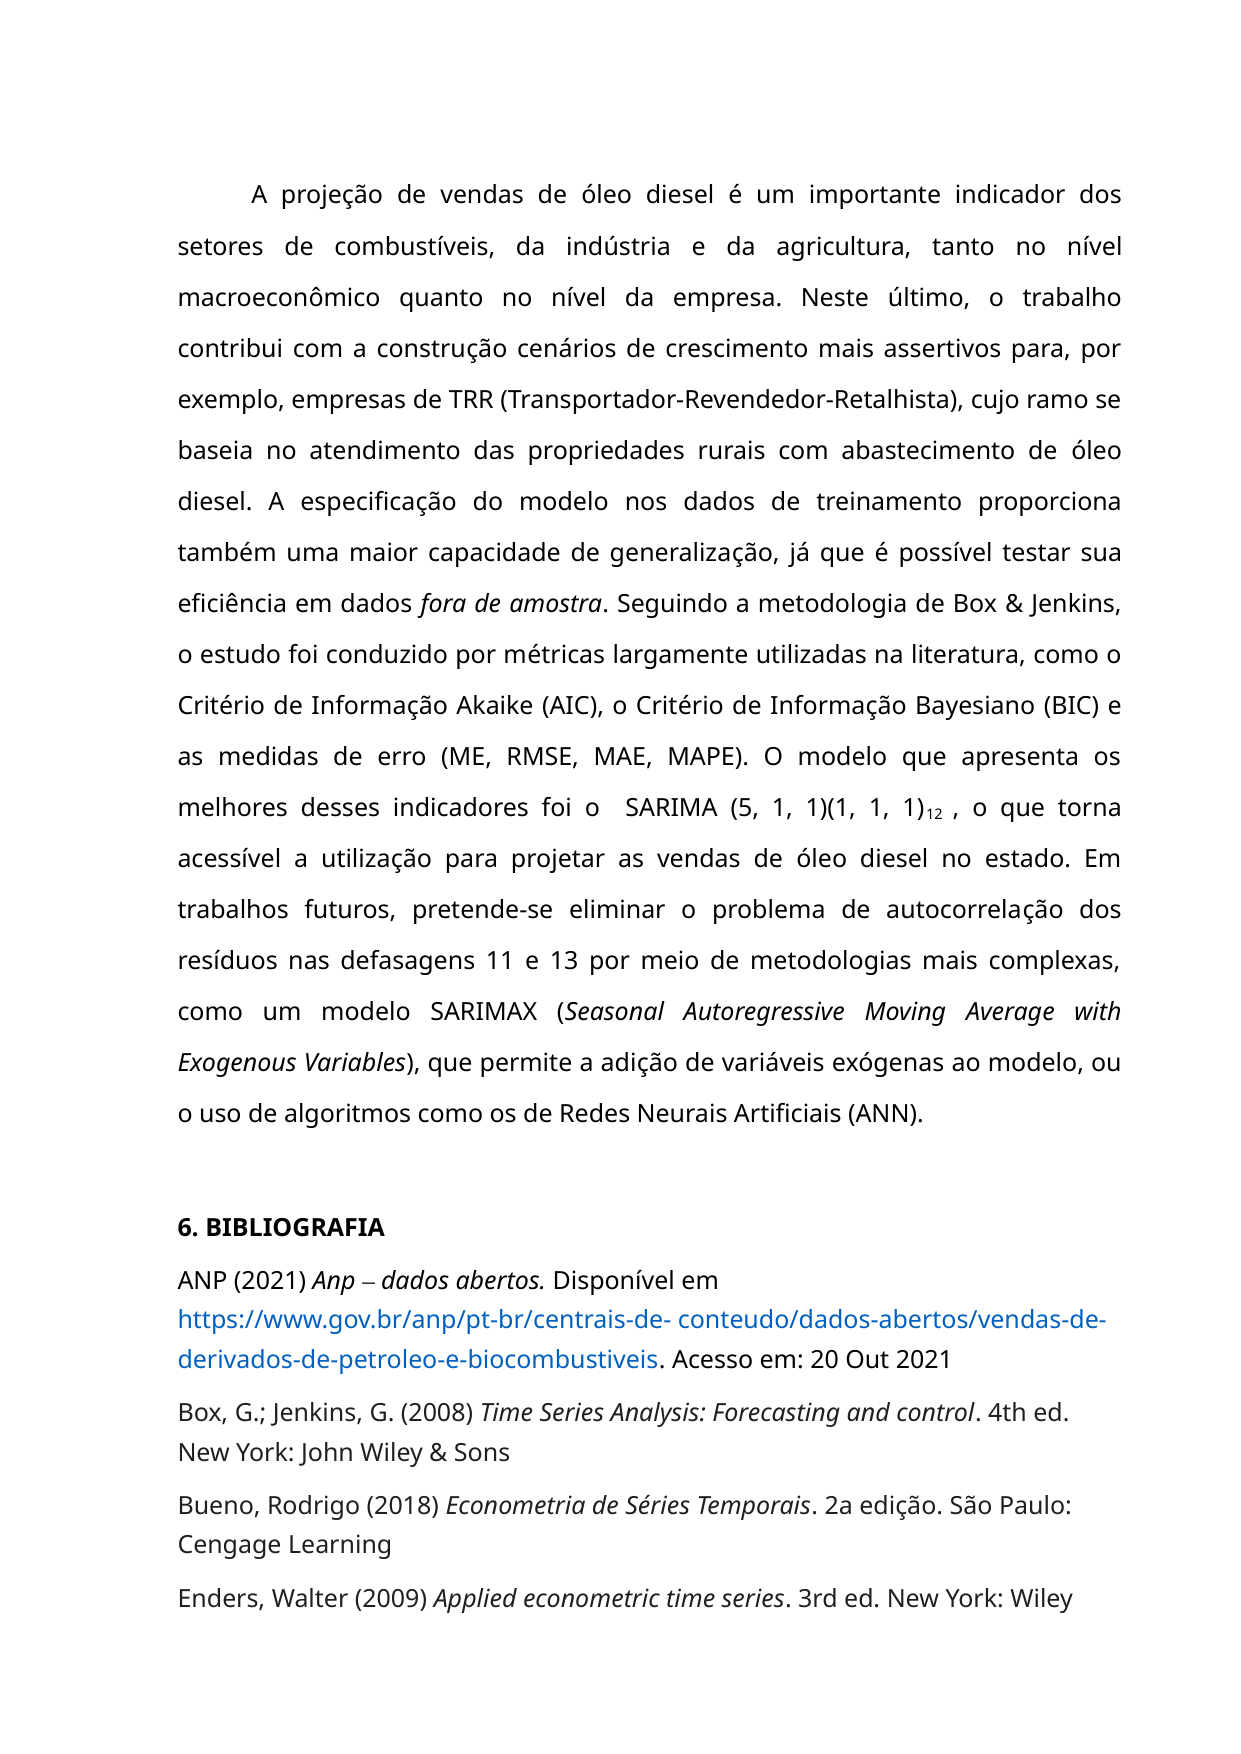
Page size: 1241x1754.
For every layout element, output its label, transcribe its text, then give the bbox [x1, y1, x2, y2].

text 6. BIBLIOGRAFIA [177, 1209, 1122, 1243]
text Enders, Walter (2009) Applied econometric time series. 3rd ed. New York: Wiley [177, 1581, 1122, 1615]
text A projeção de vendas de óleo diesel é um importante indicador dos setores de combustíveis, da indústria e da agricultura, tanto no nível macroeconômico quanto no nível da empresa. Neste último, o trabalho contribui com a construção cenários de crescimento mais assertivos para, por exemplo, empresas de TRR (Transportador-Revendedor-Retalhista), cujo ramo se baseia no atendimento das propriedades rurais com abastecimento de óleo diesel. A especificação do modelo nos dados de treinamento proporciona também uma maior capacidade de generalização, já que é possível testar sua eficiência em dados fora de amostra. Seguindo a metodologia de Box & Jenkins, o estudo foi conduzido por métricas largamente utilizadas na literatura, como o Critério de Informação Akaike (AIC), o Critério de Informação Bayesiano (BIC) e as medidas de erro (ME, RMSE, MAE, MAPE). O modelo que apresenta os melhores desses indicadores foi o SARIMA (5, 1, 1)(1, 1, 1)12 , o que torna acessível a utilização para projetar as vendas de óleo diesel no estado. Em trabalhos futuros, pretende-se eliminar o problema de autocorrelação dos resíduos nas defasagens 11 e 13 por meio de metodologias mais complexas, como um modelo SARIMAX (Seasonal Autoregressive Moving Average with Exogenous Variables), que permite a adição de variáveis exógenas ao modelo, ou o uso de algoritmos como os de Redes Neurais Artificiais (ANN). [177, 177, 1122, 1130]
text ANP (2021) Anp – dados abertos. Disponível em https://www.gov.br/anp/pt-br/centrais-de- conteudo/dados-abertos/vendas-de-derivados-de-petroleo-e-biocombustiveis. Acesso em: 20 Out 2021 [177, 1263, 1122, 1375]
text Box, G.; Jenkins, G. (2008) Time Series Analysis: Forecasting and control. 4th ed. New York: John Wiley & Sons [177, 1395, 1122, 1468]
text Bueno, Rodrigo (2018) Econometria de Séries Temporais. 2a edição. São Paulo: Cengage Learning [177, 1488, 1122, 1561]
